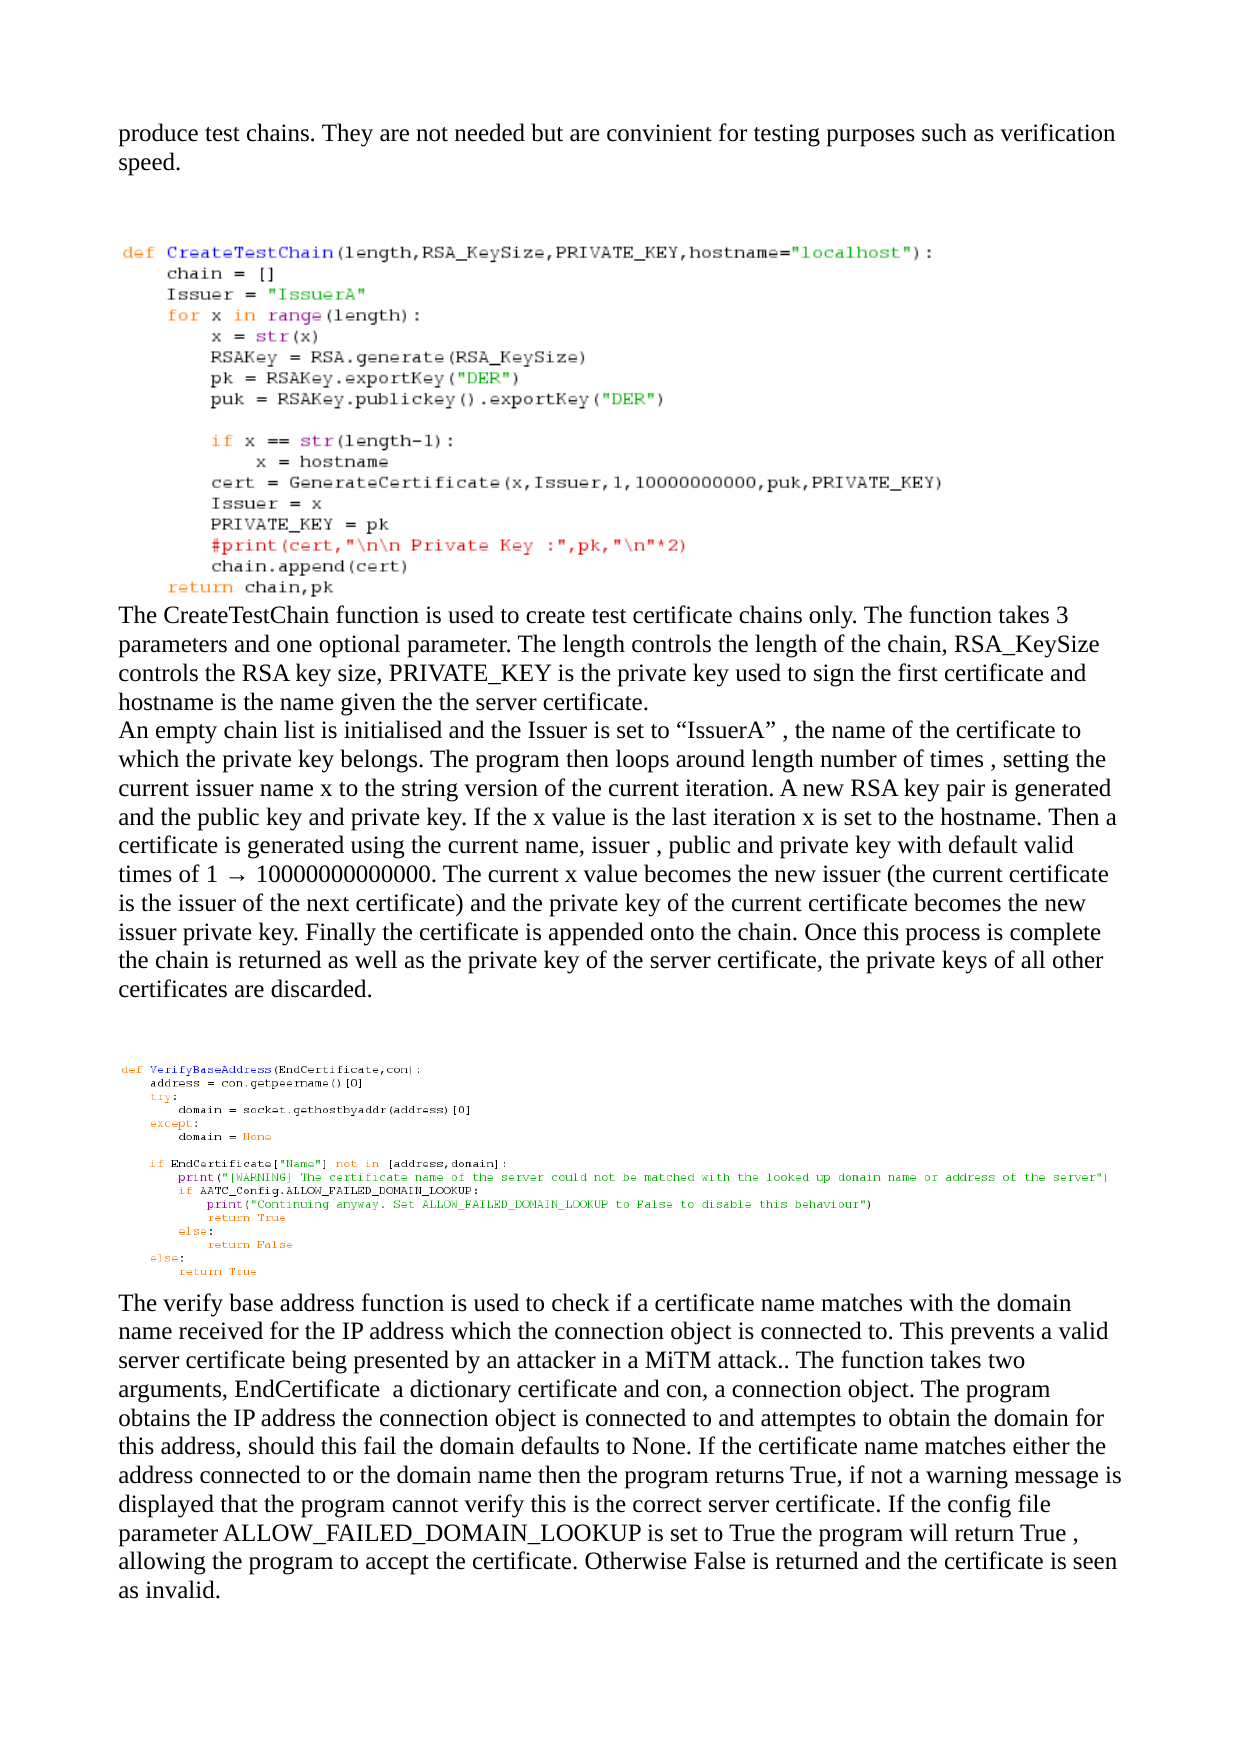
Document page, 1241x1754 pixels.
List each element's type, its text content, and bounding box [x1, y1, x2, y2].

picture [118, 1060, 1123, 1288]
text produce test chains. They are not needed but are convinient for testing purposes such as verification speed. [118, 118, 1122, 176]
text The verify base address function is used to check if a certificate name matches with the domain name received for the IP address which the connection object is connected to. This prevents a valid server certificate being presented by an attacker in a MiTM attack.. The function takes two arguments, EndCertificate a dictionary certificate and con, a connection object. The program obtains the IP address the connection object is connected to and attemptes to obtain the domain for this address, should this fail the domain defaults to None. If the certificate name matches either the address connected to or the domain name then the program returns True, if not a warning message is displayed that the program cannot verify this is the correct server certificate. If the config file parameter ALLOW_FAILED_DOMAIN_LOOKUP is set to True the program will return True , allowing the program to accept the certificate. Otherwise False is returned and the certificate is seen as invalid. [118, 1288, 1122, 1604]
picture [118, 233, 971, 601]
text An empty chain list is initialised and the Issuer is set to “IssuerA” , the name of the certificate to which the private key belongs. The program then loops around length number of times , setting the current issuer name x to the string version of the current iteration. A new RSA key pair is generated and the public key and private key. If the x value is the last iteration x is set to the hostname. Then a certificate is generated using the current name, issuer , public and private key with default valid times of 1 → 10000000000000. The current x value becomes the new issuer (the current certificate is the issuer of the next certificate) and the private key of the current certificate becomes the new issuer private key. Finally the certificate is appended onto the chain. Once this process is complete the chain is returned as well as the private key of the server certificate, the private keys of all other certificates are discarded. [118, 715, 1122, 1003]
text The CreateTestChain function is used to create test certificate chains only. The function takes 3 parameters and one optional parameter. The length controls the length of the chain, RSA_KeySize controls the RSA key size, PRIVATE_KEY is the private key used to sign the first certificate and hostname is the name given the the server certificate. [118, 233, 1122, 715]
